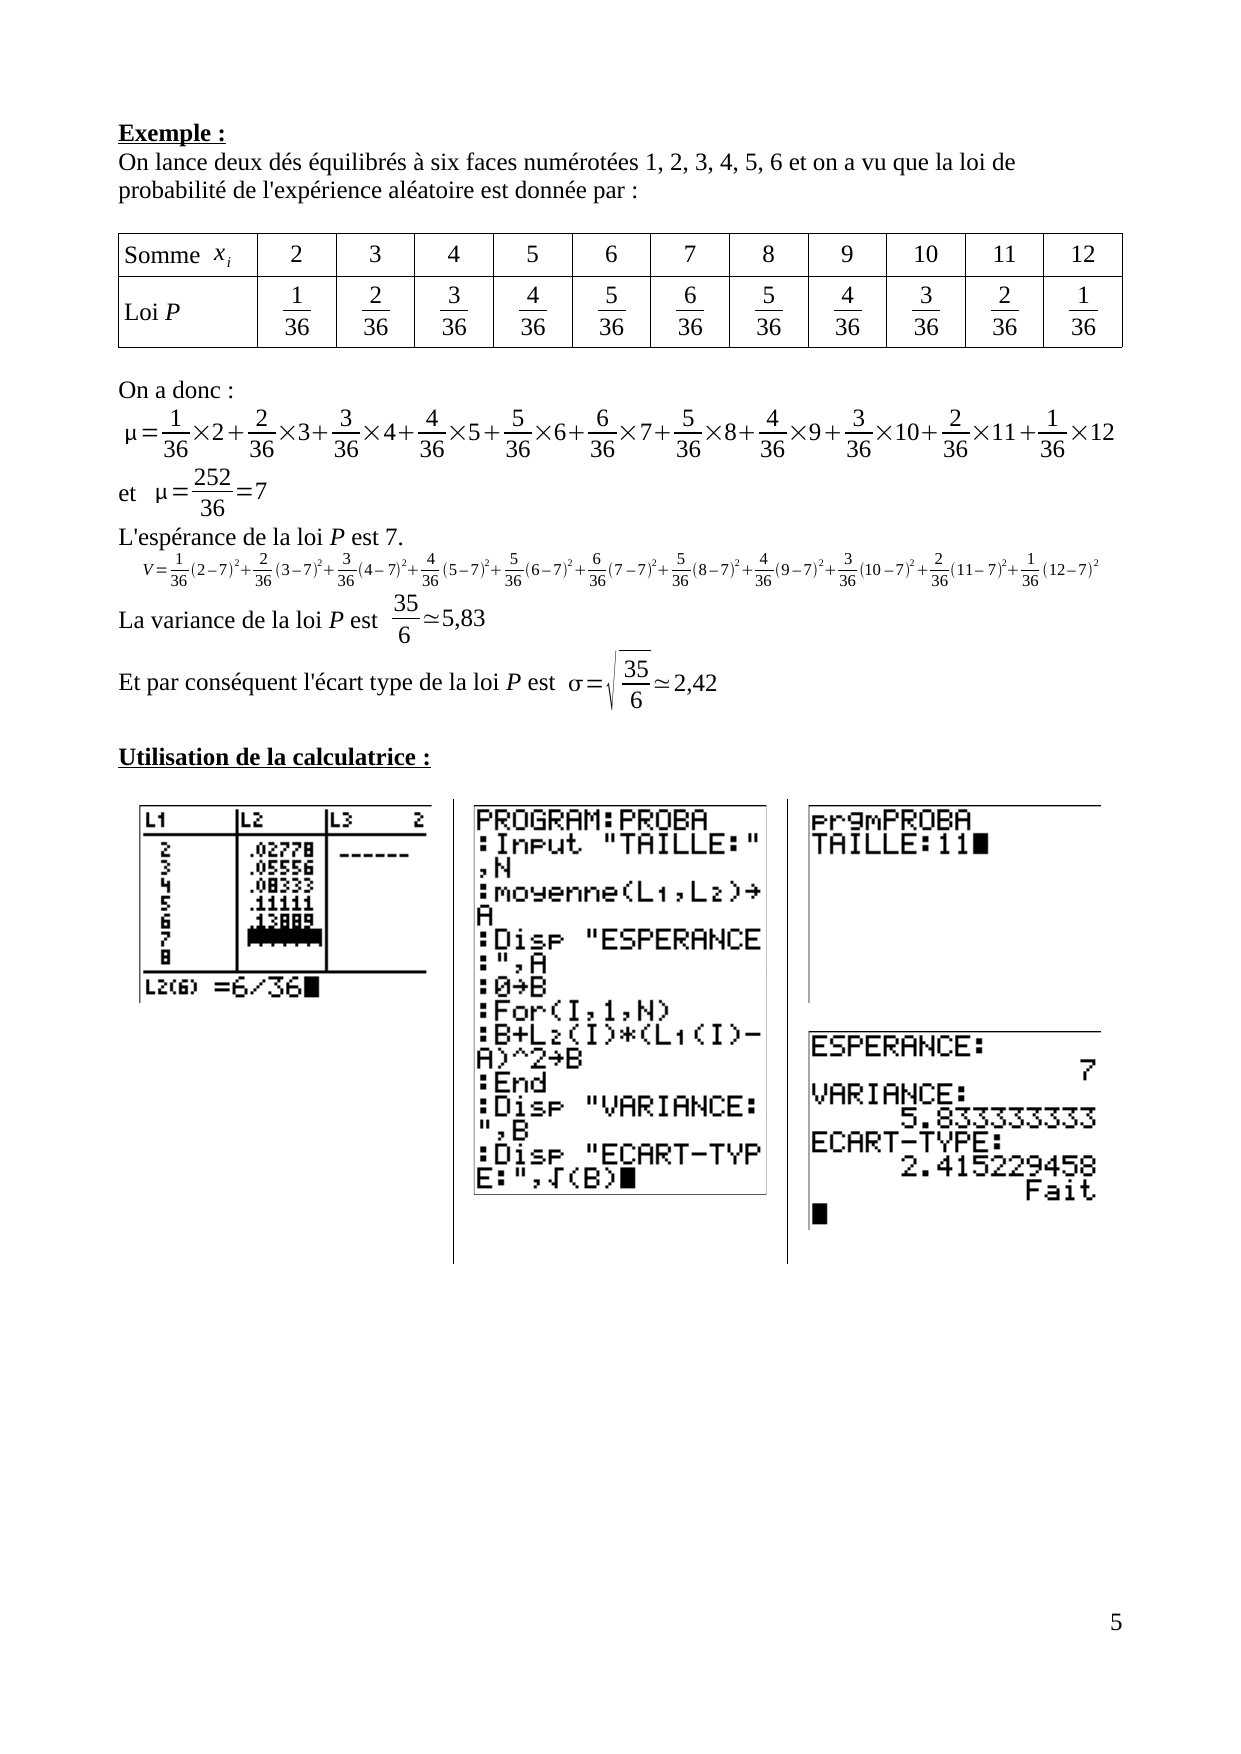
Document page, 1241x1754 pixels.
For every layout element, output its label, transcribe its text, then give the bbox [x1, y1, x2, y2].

table_header 8 [730, 234, 808, 276]
table_cell [573, 277, 650, 347]
table_header 5 [494, 234, 572, 276]
table_header 10 [887, 234, 965, 276]
table_header [788, 799, 1122, 1264]
table_header Somme [119, 234, 257, 276]
text Exemple : [118, 118, 1122, 147]
table_cell [258, 277, 336, 347]
text Utilisation de la calculatrice : [118, 742, 1122, 771]
table_header 4 [415, 234, 493, 276]
text et [118, 463, 1122, 522]
table_header [454, 799, 787, 1264]
table_header 6 [573, 234, 650, 276]
table_header 11 [966, 234, 1043, 276]
text On lance deux dés équilibrés à six faces numérotées 1, 2, 3, 4, 5, 6 et on a vu que la loi de probabilité de l'expérience aléatoire est donnée par : [118, 147, 1122, 204]
text On a donc : [118, 375, 1122, 404]
table_header 12 [1044, 234, 1122, 276]
table_header 9 [809, 234, 886, 276]
table_header 7 [651, 234, 729, 276]
table_cell [887, 277, 965, 347]
table_header 3 [337, 234, 414, 276]
table_header [118, 799, 453, 1264]
table_header 2 [258, 234, 336, 276]
table_cell [809, 277, 886, 347]
table_cell [1044, 277, 1122, 347]
text Et par conséquent l'écart type de la loi P est [118, 649, 1122, 713]
table_cell [651, 277, 729, 347]
table_cell [337, 277, 414, 347]
table_cell Loi P [119, 277, 257, 347]
table_cell [730, 277, 808, 347]
text L'espérance de la loi P est 7. [118, 522, 1122, 551]
text La variance de la loi P est [118, 590, 1122, 649]
table_cell [415, 277, 493, 347]
table_cell [966, 277, 1043, 347]
table_cell [494, 277, 572, 347]
